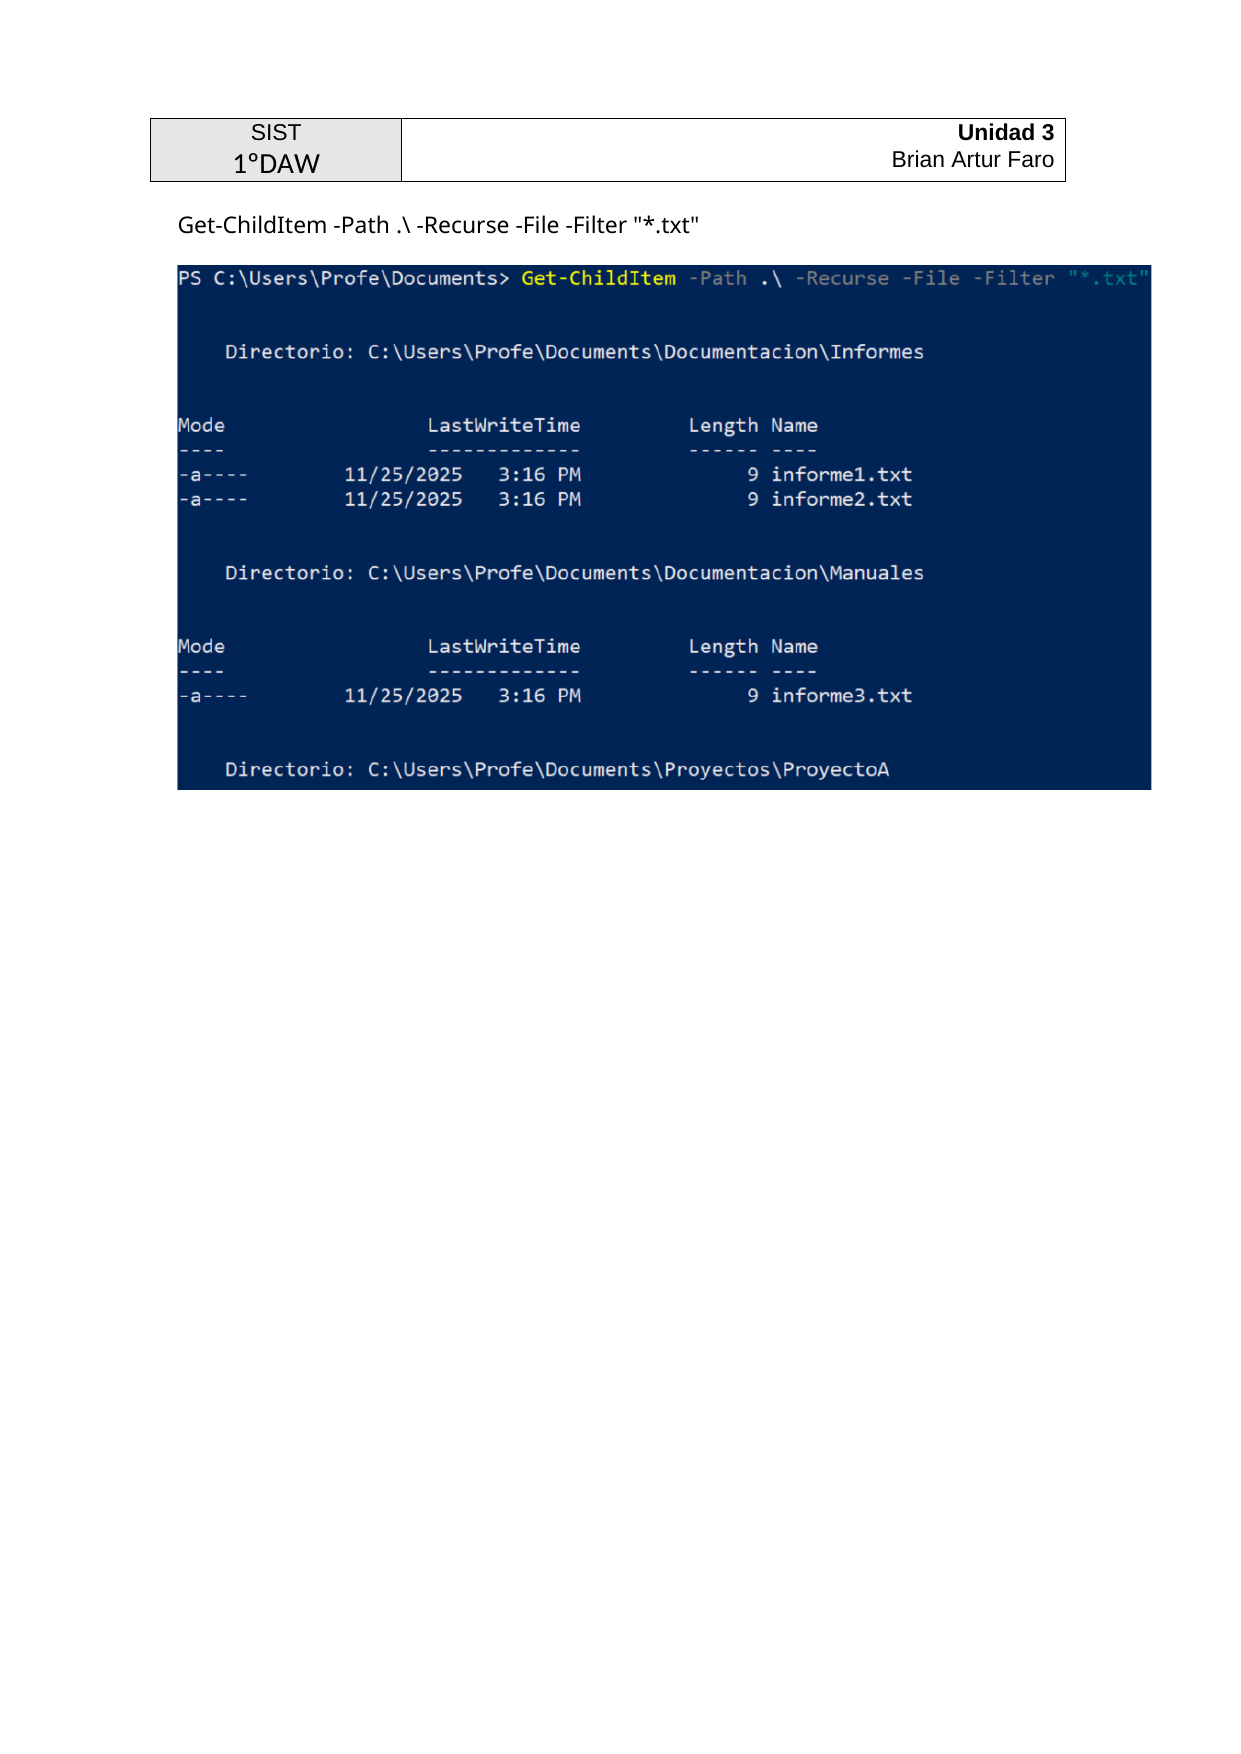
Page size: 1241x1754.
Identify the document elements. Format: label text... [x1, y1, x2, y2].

text Get-ChildItem -Path .\ -Recurse -File -Filter "*.txt" [177, 208, 1152, 240]
picture [177, 265, 1152, 790]
